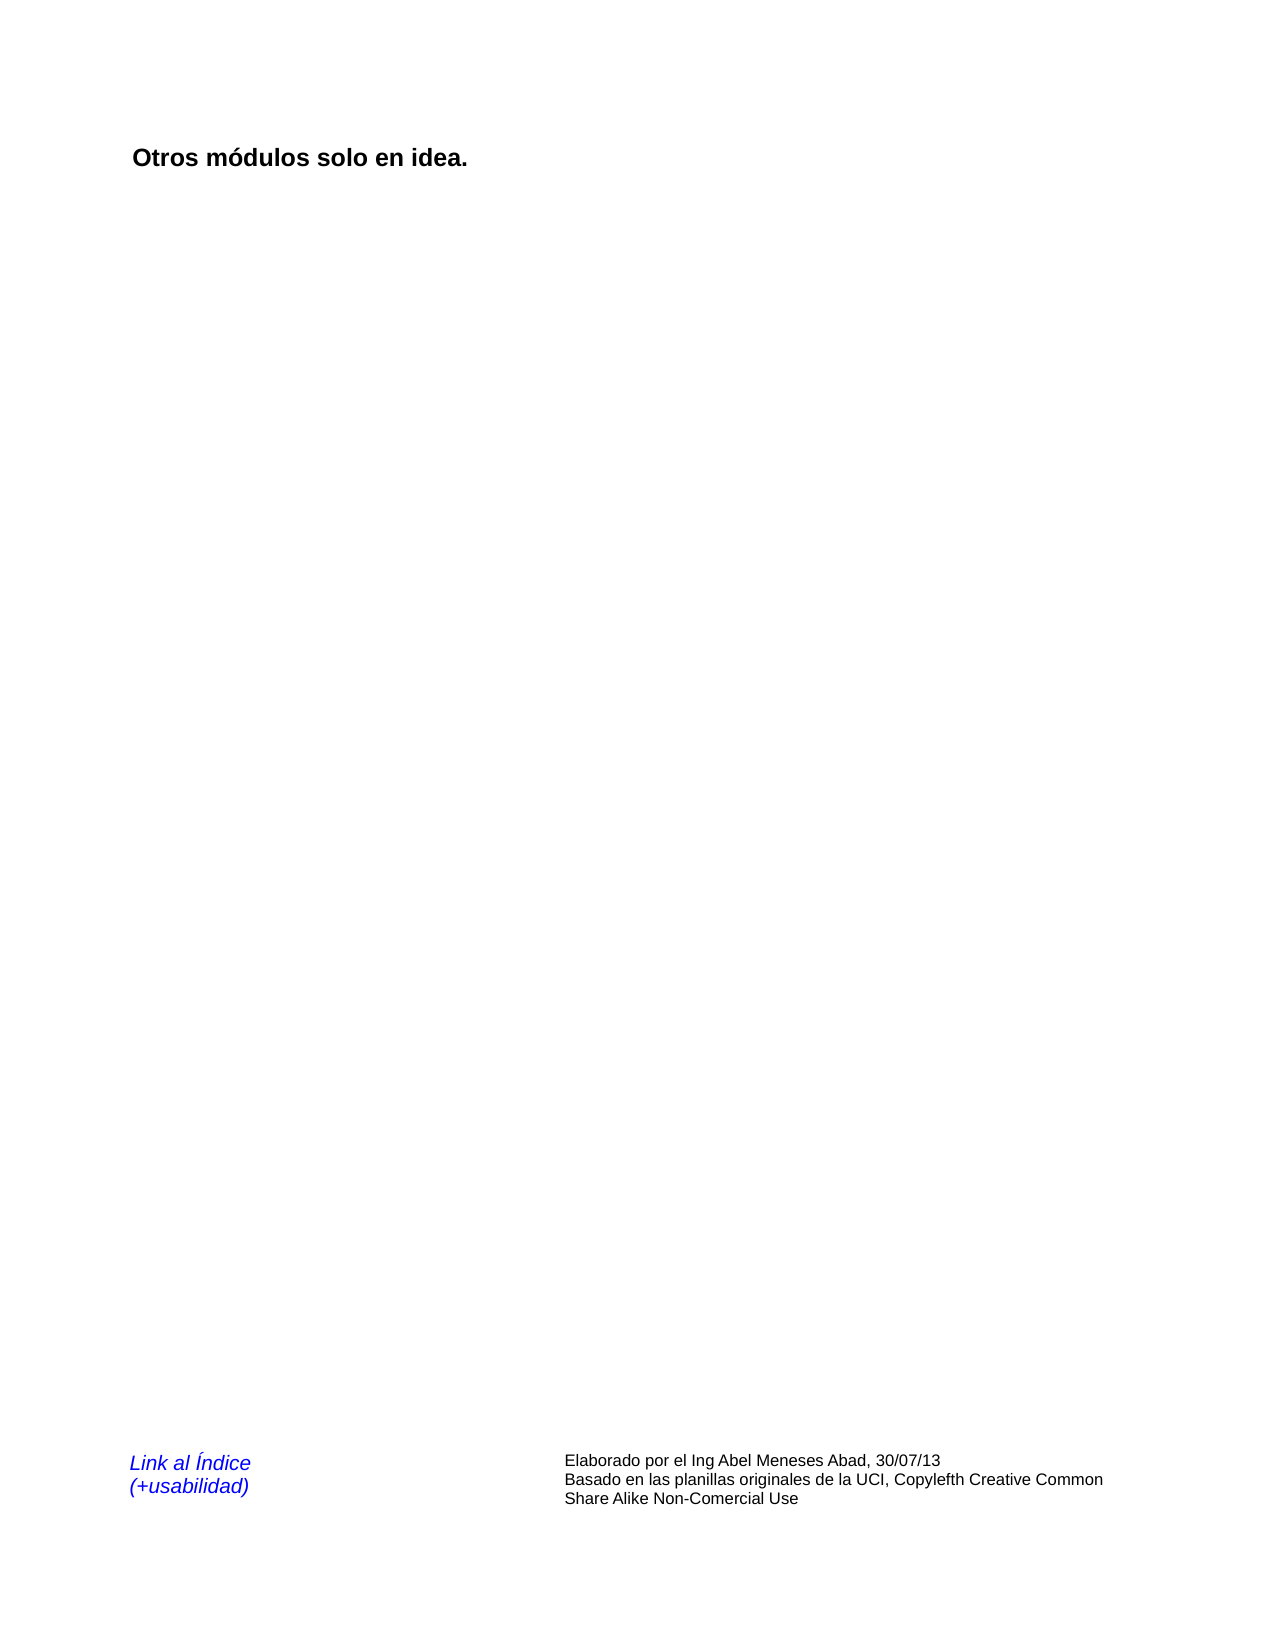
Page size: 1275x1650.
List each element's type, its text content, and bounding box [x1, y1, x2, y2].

subtitle Otros módulos solo en idea. [118, 143, 1157, 172]
